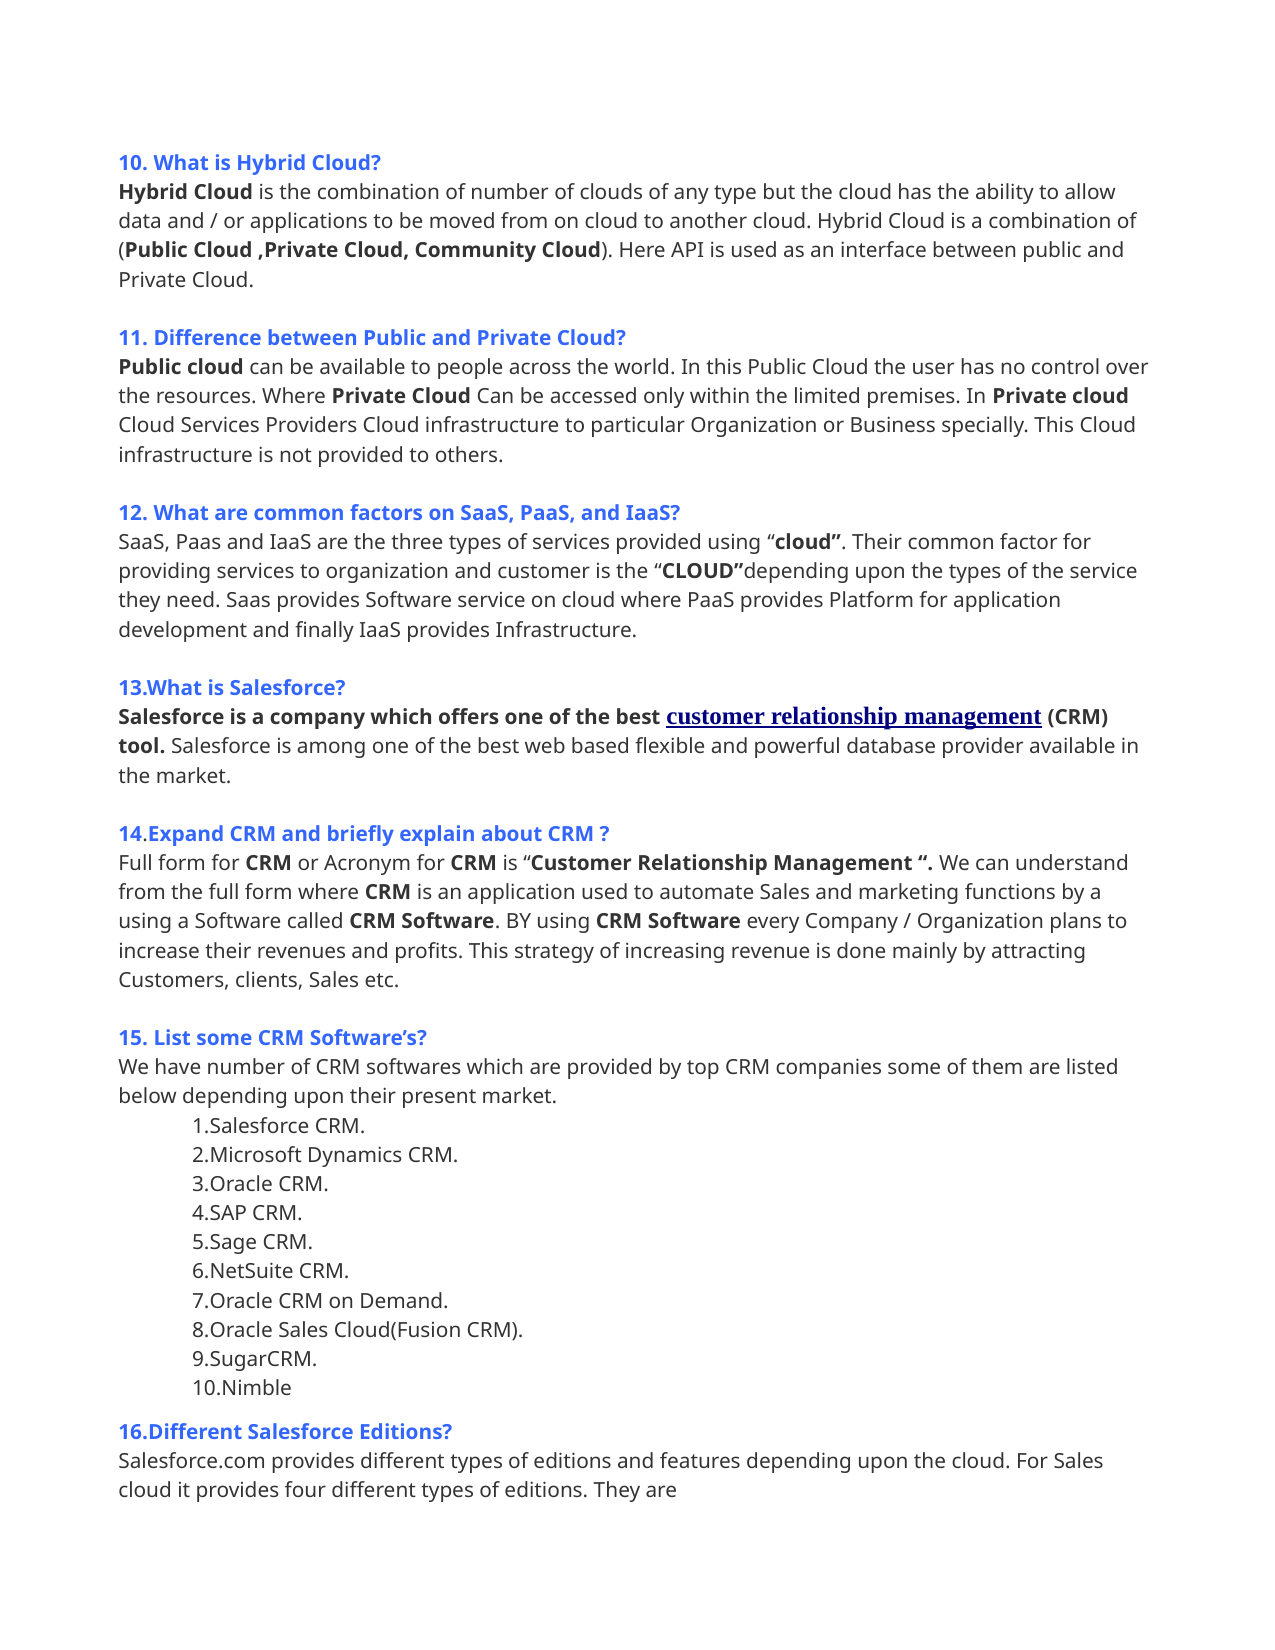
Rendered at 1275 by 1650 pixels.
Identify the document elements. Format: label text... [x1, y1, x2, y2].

text 11. Difference between Public and Private Cloud? [118, 322, 1157, 351]
text 14.Expand CRM and briefly explain about CRM ? [118, 818, 1157, 848]
list SugarCRM. [118, 1343, 1157, 1373]
list SAP CRM. [118, 1198, 1157, 1227]
text Full form for CRM or Acronym for CRM is “Customer Relationship Management “. We can understand from the full form where CRM is an application used to automate Sales and marketing functions by a using a Software called CRM Software. BY using CRM Software every Company / Organization plans to increase their revenues and profits. This strategy of increasing revenue is done mainly by attracting Customers, clients, Sales etc. [118, 848, 1157, 993]
text SaaS, Paas and IaaS are the three types of services provided using “cloud”. Their common factor for providing services to organization and customer is the “CLOUD”depending upon the types of the service they need. Saas provides Software service on cloud where PaaS provides Platform for application development and finally IaaS provides Infrastructure. [118, 526, 1157, 643]
text 16.Different Salesforce Editions? [118, 1416, 1157, 1446]
list Oracle Sales Cloud(Fusion CRM). [118, 1314, 1157, 1343]
text Hybrid Cloud is the combination of number of clouds of any type but the cloud has the ability to allow data and / or applications to be moved from on cloud to another cloud. Hybrid Cloud is a combination of (Public Cloud ,Private Cloud, Community Cloud). Here API is used as an interface between public and Private Cloud. [118, 176, 1157, 293]
text 10. What is Hybrid Cloud? [118, 147, 1157, 176]
list Microsoft Dynamics CRM. [118, 1139, 1157, 1168]
text Salesforce.com provides different types of editions and features depending upon the cloud. For Sales cloud it provides four different types of editions. They are [118, 1446, 1157, 1504]
text 12. What are common factors on SaaS, PaaS, and IaaS? [118, 497, 1157, 526]
text 13.What is Salesforce? [118, 672, 1157, 701]
list Sage CRM. [118, 1227, 1157, 1256]
text Public cloud can be available to people across the world. In this Public Cloud the user has no control over the resources. Where Private Cloud Can be accessed only within the limited premises. In Private cloud Cloud Services Providers Cloud infrastructure to particular Organization or Business specially. This Cloud infrastructure is not provided to others. [118, 351, 1157, 468]
text We have number of CRM softwares which are provided by top CRM companies some of them are listed below depending upon their present market. [118, 1052, 1157, 1110]
list Salesforce CRM. [118, 1110, 1157, 1139]
text Salesforce is a company which offers one of the best customer relationship management (CRM) tool. Salesforce is among one of the best web based flexible and powerful database provider available in the market. [118, 701, 1157, 789]
text 15. List some CRM Software’s? [118, 1023, 1157, 1052]
list Oracle CRM on Demand. [118, 1285, 1157, 1314]
list Oracle CRM. [118, 1168, 1157, 1198]
list NetSuite CRM. [118, 1256, 1157, 1285]
list Nimble [118, 1373, 1157, 1402]
